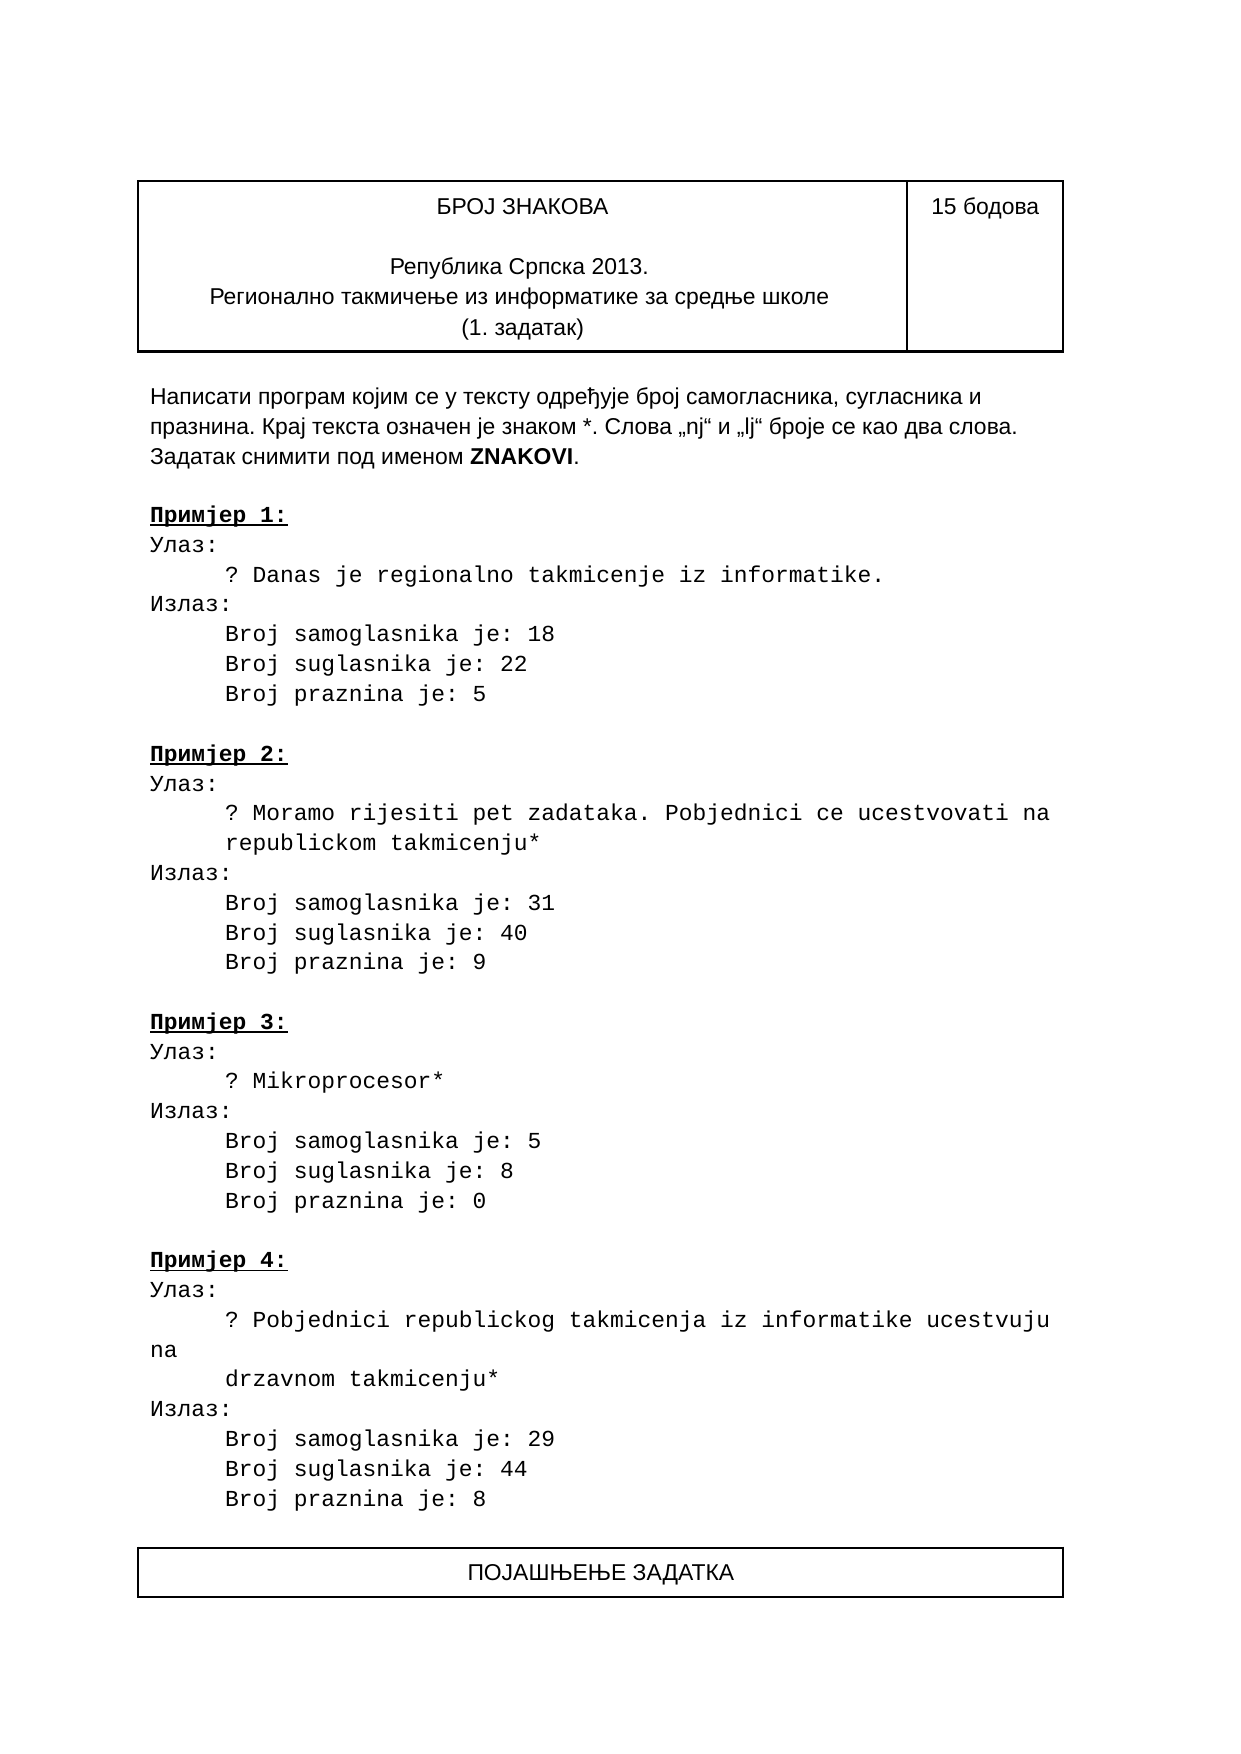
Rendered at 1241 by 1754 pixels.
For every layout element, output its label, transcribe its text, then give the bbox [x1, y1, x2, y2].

text ? Moramo rijesiti pet zadataka. Pobjednici ce ucestvovati na [150, 802, 1090, 828]
text Примјер 4: [150, 1249, 1090, 1274]
text ? Pobjednici republickog takmicenja iz informatike ucestvuju na [150, 1308, 1090, 1364]
text Примјер 3: [150, 1010, 1090, 1036]
text Broj samoglasnika je: 29 [150, 1427, 1090, 1453]
text Broj suglasnika je: 44 [150, 1457, 1090, 1483]
text Broj praznina je: 5 [150, 682, 1090, 708]
table_header ПОЈАШЊЕЊЕ ЗАДАТКА [139, 1549, 1062, 1596]
text Broj suglasnika je: 40 [150, 921, 1090, 947]
table_header 15 бодова [908, 182, 1062, 350]
text Broj suglasnika je: 8 [150, 1159, 1090, 1185]
text Broj praznina je: 9 [150, 951, 1090, 977]
text Излаз: [150, 593, 1090, 619]
text Broj samoglasnika je: 31 [150, 891, 1090, 917]
text Излаз: [150, 861, 1090, 887]
text Broj praznina je: 0 [150, 1189, 1090, 1215]
text Broj samoglasnika je: 5 [150, 1129, 1090, 1155]
text republickom takmicenju* [150, 832, 1090, 857]
text Улаз: [150, 1040, 1090, 1066]
text ? Mikroprocesor* [150, 1070, 1090, 1096]
text Примјер 1: [150, 503, 1090, 529]
table_header БРОЈ ЗНАКОВА Република Српска 2013. Регионално такмичење из информатике за средње школе (1. задатак) [139, 182, 906, 350]
text Broj samoglasnika je: 18 [150, 623, 1090, 648]
text ? Danas je regionalno takmicenje iz informatike. [150, 563, 1090, 589]
text Broj praznina je: 8 [150, 1487, 1090, 1513]
text Излаз: [150, 1398, 1090, 1423]
text Улаз: [150, 533, 1090, 559]
text Улаз: [150, 772, 1090, 798]
text Broj suglasnika je: 22 [150, 652, 1090, 678]
text Написати програм којим се у тексту одређује број самогласника, сугласника и празнина. Крај текста означен је знаком *. Слова „nj“ и „lj“ броје се као два слова. Задатак снимити под именом ZNAKOVI. [150, 383, 1090, 469]
text Примјер 2: [150, 742, 1090, 768]
text Улаз: [150, 1278, 1090, 1304]
text Излаз: [150, 1100, 1090, 1126]
text drzavnom takmicenju* [150, 1368, 1090, 1394]
